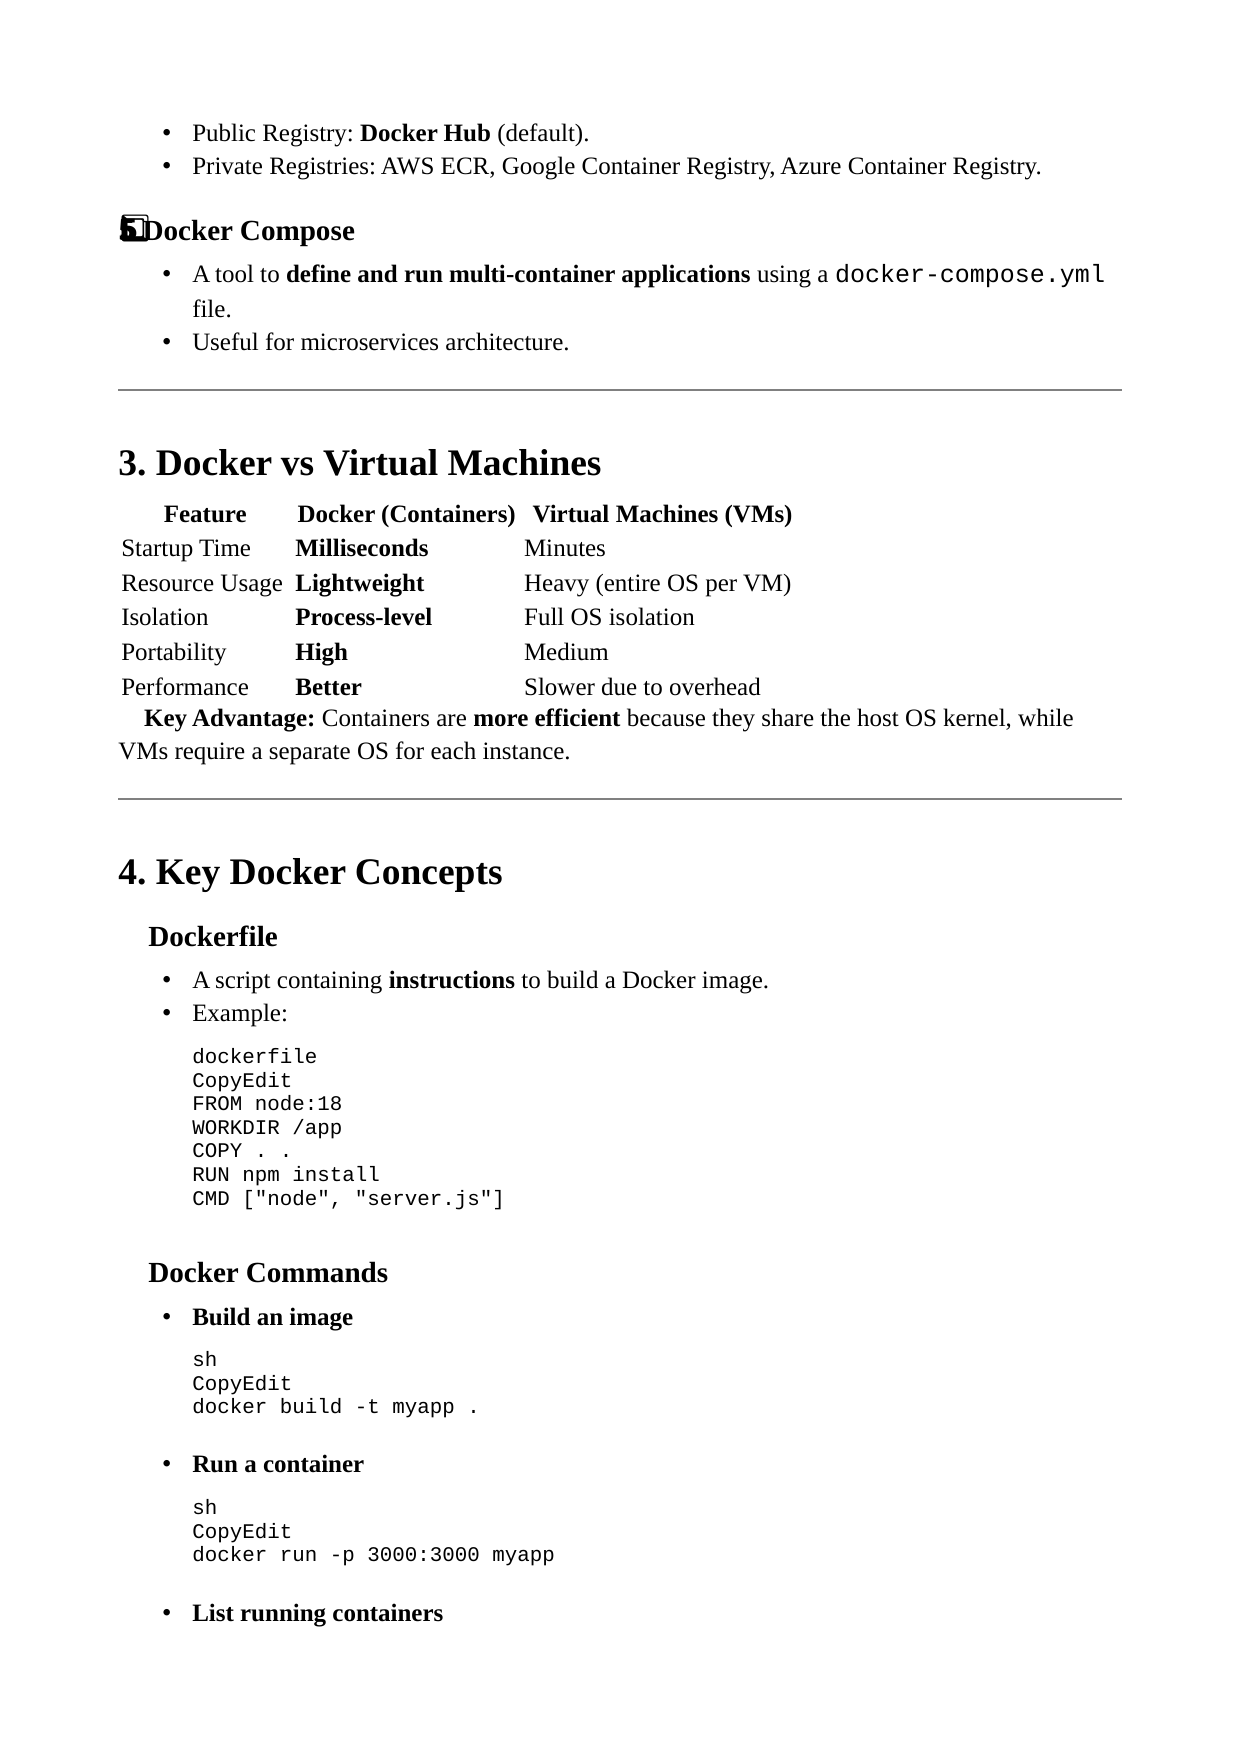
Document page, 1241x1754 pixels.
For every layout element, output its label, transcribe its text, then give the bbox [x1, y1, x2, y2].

list dockerfile [162, 1046, 1122, 1069]
table_cell Minutes [521, 530, 804, 565]
list A tool to define and run multi-container applications using a docker-compose.yml file. [162, 259, 1122, 323]
list A script containing instructions to build a Docker image. [162, 965, 1122, 994]
subtitle 3. Docker vs Virtual Machines [118, 440, 1122, 483]
list CopyEdit [162, 1069, 1122, 1093]
text 🚀 Key Advantage: Containers are more efficient because they share the host OS kernel, while VMs require a separate OS for each instance. [118, 703, 1122, 765]
list Private Registries: AWS ECR, Google Container Registry, Azure Container Registry. [162, 151, 1122, 180]
list FROM node:18 [162, 1093, 1122, 1117]
list Run a container [162, 1449, 1122, 1478]
list COPY . . [162, 1141, 1122, 1164]
list docker build -t myapp . [162, 1396, 1122, 1420]
table_cell Startup Time [118, 530, 292, 565]
list CMD ["node", "server.js"] [162, 1188, 1122, 1211]
table_header Virtual Machines (VMs) [521, 496, 804, 530]
subtitle 4. Key Docker Concepts [118, 849, 1122, 892]
list Example: [162, 998, 1122, 1027]
table_cell Isolation [118, 600, 292, 634]
list docker run -p 3000:3000 myapp [162, 1544, 1122, 1568]
table_cell Heavy (entire OS per VM) [521, 565, 804, 599]
table_cell High [292, 634, 521, 669]
table_cell Lightweight [292, 565, 521, 599]
subtitle 🔹 Dockerfile [118, 919, 1122, 953]
list Public Registry: Docker Hub (default). [162, 118, 1122, 147]
table_header Feature [118, 496, 292, 530]
table_cell Process-level [292, 600, 521, 634]
list RUN npm install [162, 1164, 1122, 1188]
list WORKDIR /app [162, 1117, 1122, 1141]
table_cell Portability [118, 634, 292, 669]
subtitle 🔹 Docker Commands [118, 1256, 1122, 1289]
table_cell Performance [118, 669, 292, 703]
list sh [162, 1349, 1122, 1373]
list List running containers [162, 1598, 1122, 1626]
list CopyEdit [162, 1521, 1122, 1544]
list sh [162, 1497, 1122, 1521]
table_cell Slower due to overhead [521, 669, 804, 703]
table_cell Milliseconds [292, 530, 521, 565]
table_header Docker (Containers) [292, 496, 521, 530]
list CopyEdit [162, 1373, 1122, 1396]
table_cell Better [292, 669, 521, 703]
list Build an image [162, 1302, 1122, 1330]
subtitle 5️⃣ Docker Compose [118, 213, 1122, 247]
table_cell Full OS isolation [521, 600, 804, 634]
table_cell Medium [521, 634, 804, 669]
list Useful for microservices architecture. [162, 327, 1122, 356]
table_cell Resource Usage [118, 565, 292, 599]
